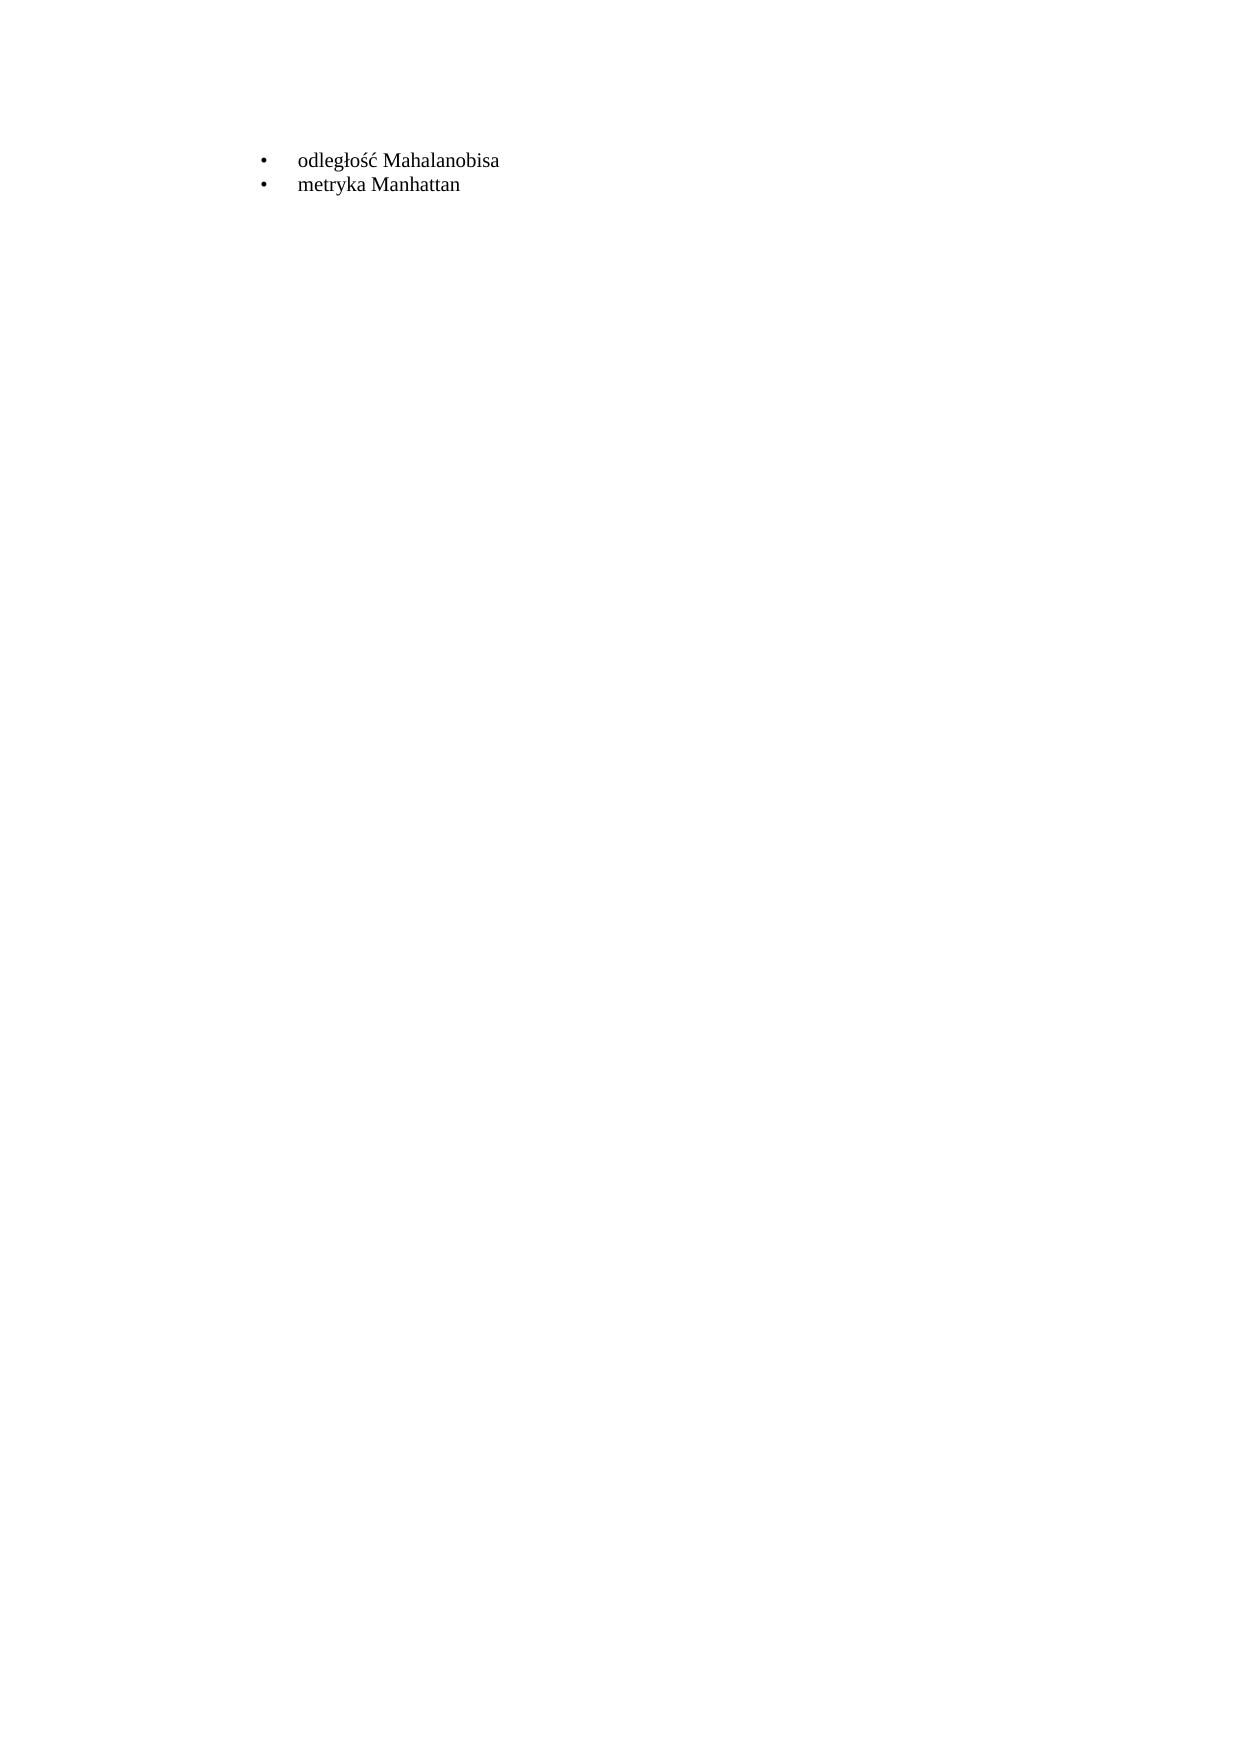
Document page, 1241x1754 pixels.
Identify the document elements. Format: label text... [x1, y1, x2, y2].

list odległość Mahalanobisa [260, 148, 1093, 172]
list metryka Manhattan [260, 172, 1093, 196]
